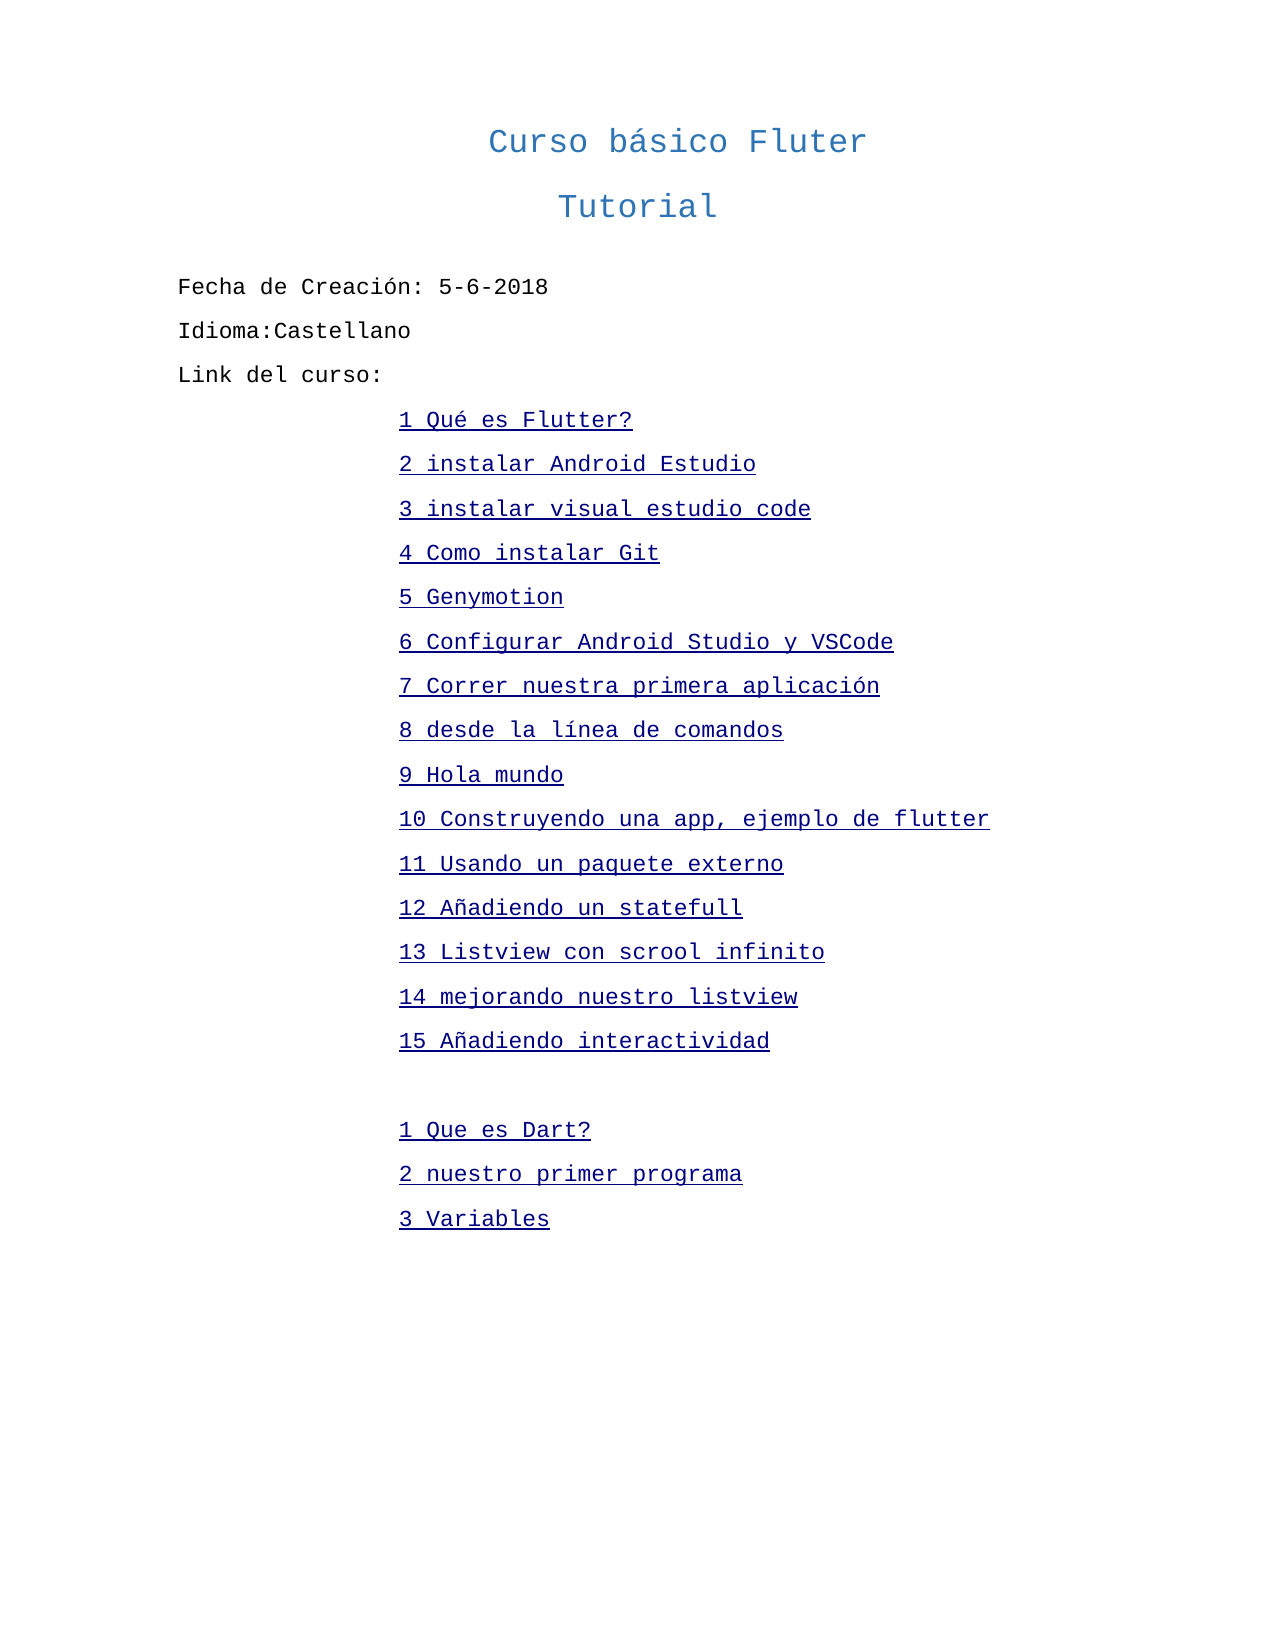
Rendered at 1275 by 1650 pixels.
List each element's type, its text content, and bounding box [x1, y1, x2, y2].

text 1 Qué es Flutter? [177, 408, 1098, 434]
text 8 desde la línea de comandos [177, 719, 1098, 745]
text Idioma:Castellano [177, 319, 1098, 345]
subtitle Tutorial [177, 190, 1098, 228]
text 5 Genymotion [177, 586, 1098, 612]
text 14 mejorando nuestro listview [177, 985, 1098, 1011]
text 9 Hola mundo [177, 763, 1098, 789]
text 15 Añadiendo interactividad [177, 1029, 1098, 1055]
text 1 Que es Dart? [177, 1118, 1098, 1144]
text 4 Como instalar Git [177, 541, 1098, 567]
subtitle Curso básico Fluter [177, 125, 1098, 163]
text 2 nuestro primer programa [177, 1162, 1098, 1188]
text Fecha de Creación: 5-6-2018 [177, 275, 1098, 301]
text 10 Construyendo una app, ejemplo de flutter [177, 807, 1098, 833]
text 13 Listview con scrool infinito [177, 941, 1098, 967]
text Link del curso: [177, 364, 1098, 390]
text 3 instalar visual estudio code [177, 497, 1098, 523]
text 11 Usando un paquete externo [177, 852, 1098, 878]
text 3 Variables [177, 1207, 1098, 1233]
text 6 Configurar Android Studio y VSCode [177, 630, 1098, 656]
text 7 Correr nuestra primera aplicación [177, 674, 1098, 700]
text 12 Añadiendo un statefull [177, 896, 1098, 922]
text 2 instalar Android Estudio [177, 452, 1098, 478]
